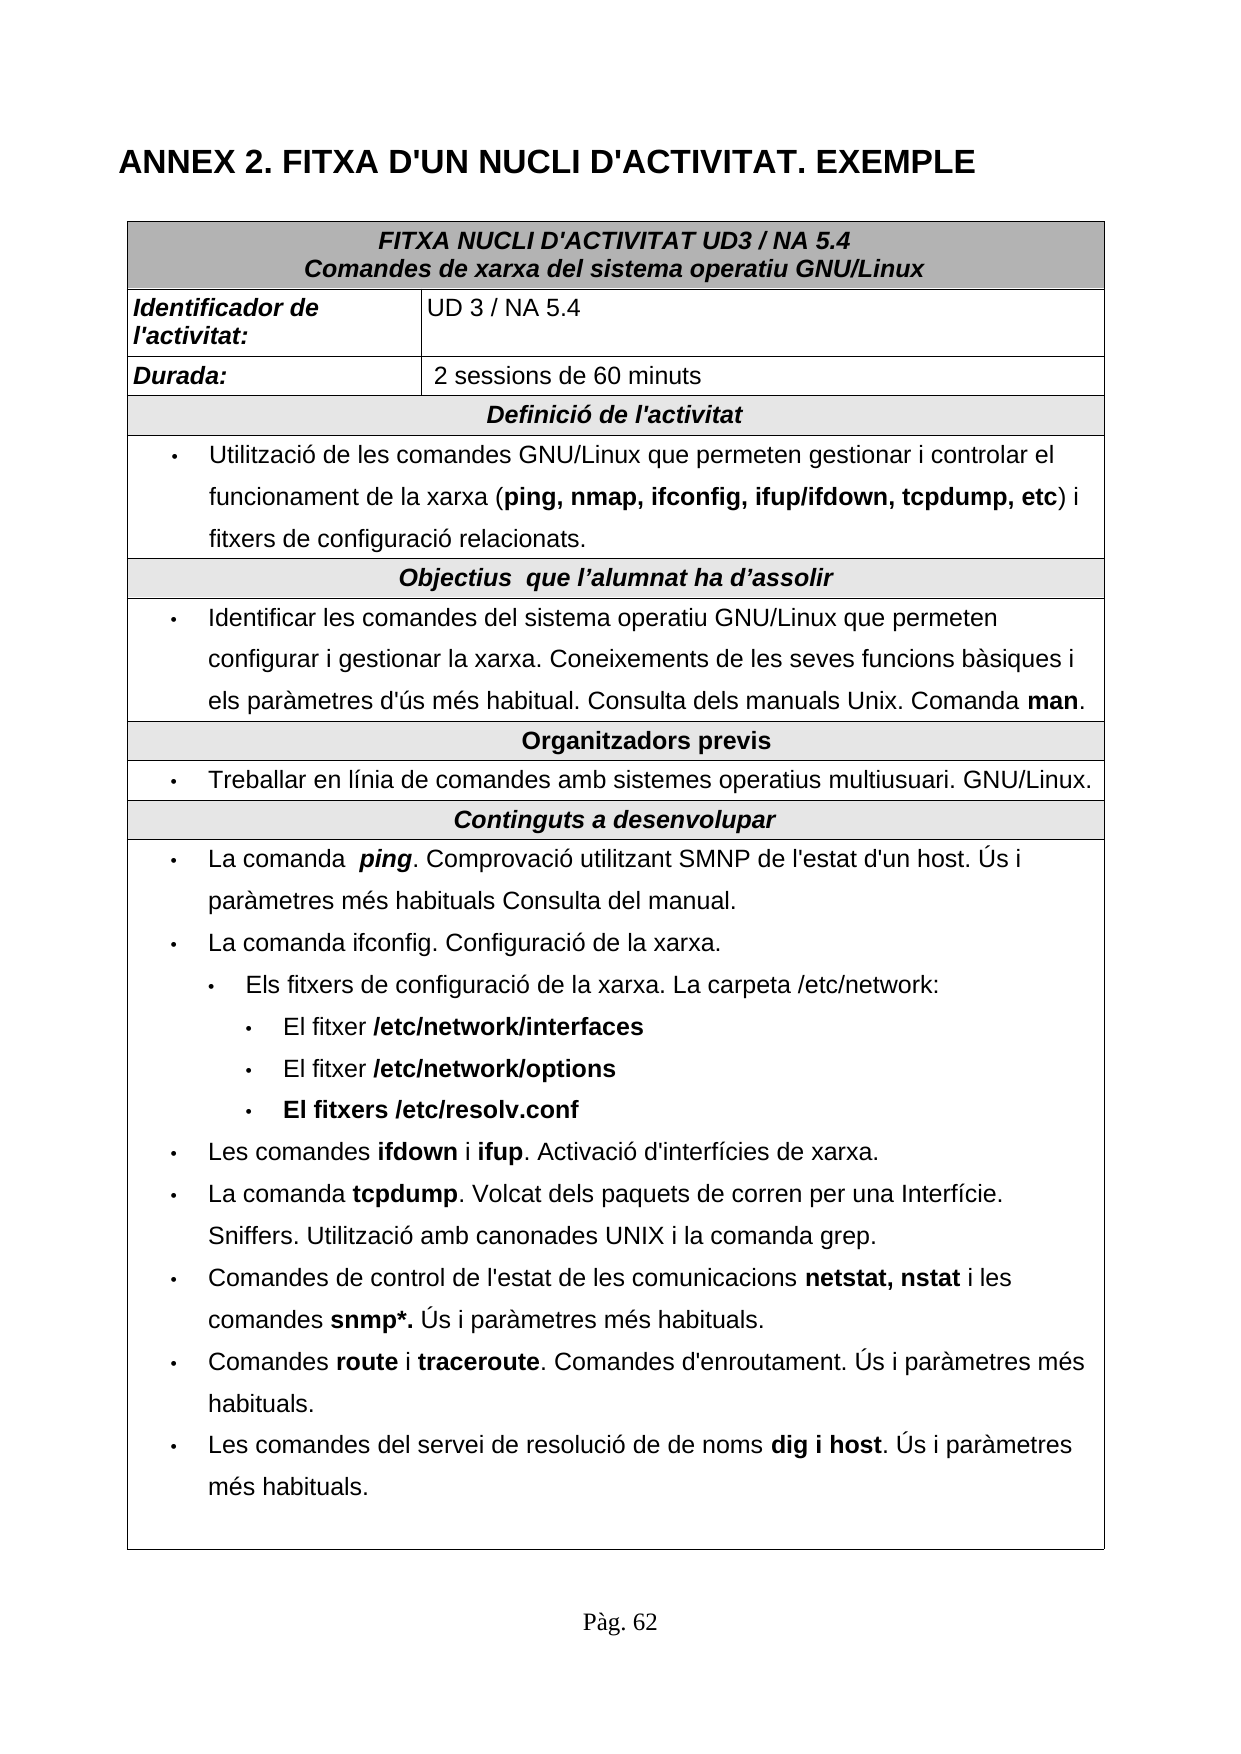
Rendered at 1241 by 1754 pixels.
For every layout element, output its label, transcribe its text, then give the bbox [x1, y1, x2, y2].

table_cell 2 sessions de 60 minuts [422, 357, 1104, 395]
table_cell Durada: [128, 357, 421, 395]
subtitle ANNEX 2. FITXA D'UN NUCLI D'ACTIVITAT. EXEMPLE [118, 143, 1122, 181]
table_cell Objectius que l’alumnat ha d’assolir [128, 559, 1104, 597]
table_cell Organitzadors previs [128, 722, 1104, 760]
table_cell Identificador de l'activitat: [128, 290, 421, 356]
table_cell La comanda ping. Comprovació utilitzant SMNP de l'estat d'un host. Ús i paràmetres més habituals Consulta del manual. La comanda ifconfig. Configuració de la xarxa. Els fitxers de configuració de la xarxa. La carpeta /etc/network: El fitxer /etc/network/interfaces El fitxer /etc/network/options El fitxers /etc/resolv.conf Les comandes ifdown i ifup. Activació d'interfícies de xarxa. La comanda tcpdump. Volcat dels paquets de corren per una Interfície. Sniffers. Utilització amb canonades UNIX i la comanda grep. Comandes de control de l'estat de les comunicacions netstat, nstat i les comandes snmp*. Ús i paràmetres més habituals. Comandes route i traceroute. Comandes d'enroutament. Ús i paràmetres més habituals. Les comandes del servei de resolució de de noms dig i host. Ús i paràmetres més habituals. [128, 840, 1104, 1549]
table_cell Definició de l'activitat [128, 396, 1104, 435]
table_cell UD 3 / NA 5.4 [422, 290, 1104, 356]
table_cell Identificar les comandes del sistema operatiu GNU/Linux que permeten configurar i gestionar la xarxa. Coneixements de les seves funcions bàsiques i els paràmetres d'ús més habitual. Consulta dels manuals Unix. Comanda man. [128, 599, 1104, 721]
table_cell Continguts a desenvolupar [128, 801, 1104, 839]
table_cell Treballar en línia de comandes amb sistemes operatius multiusuari. GNU/Linux. [128, 761, 1104, 800]
table_cell Utilització de les comandes GNU/Linux que permeten gestionar i controlar el funcionament de la xarxa (ping, nmap, ifconfig, ifup/ifdown, tcpdump, etc) i fitxers de configuració relacionats. [128, 436, 1104, 558]
table_header FITXA NUCLI D'ACTIVITAT UD3 / NA 5.4 Comandes de xarxa del sistema operatiu GNU/Linux [128, 222, 1104, 288]
